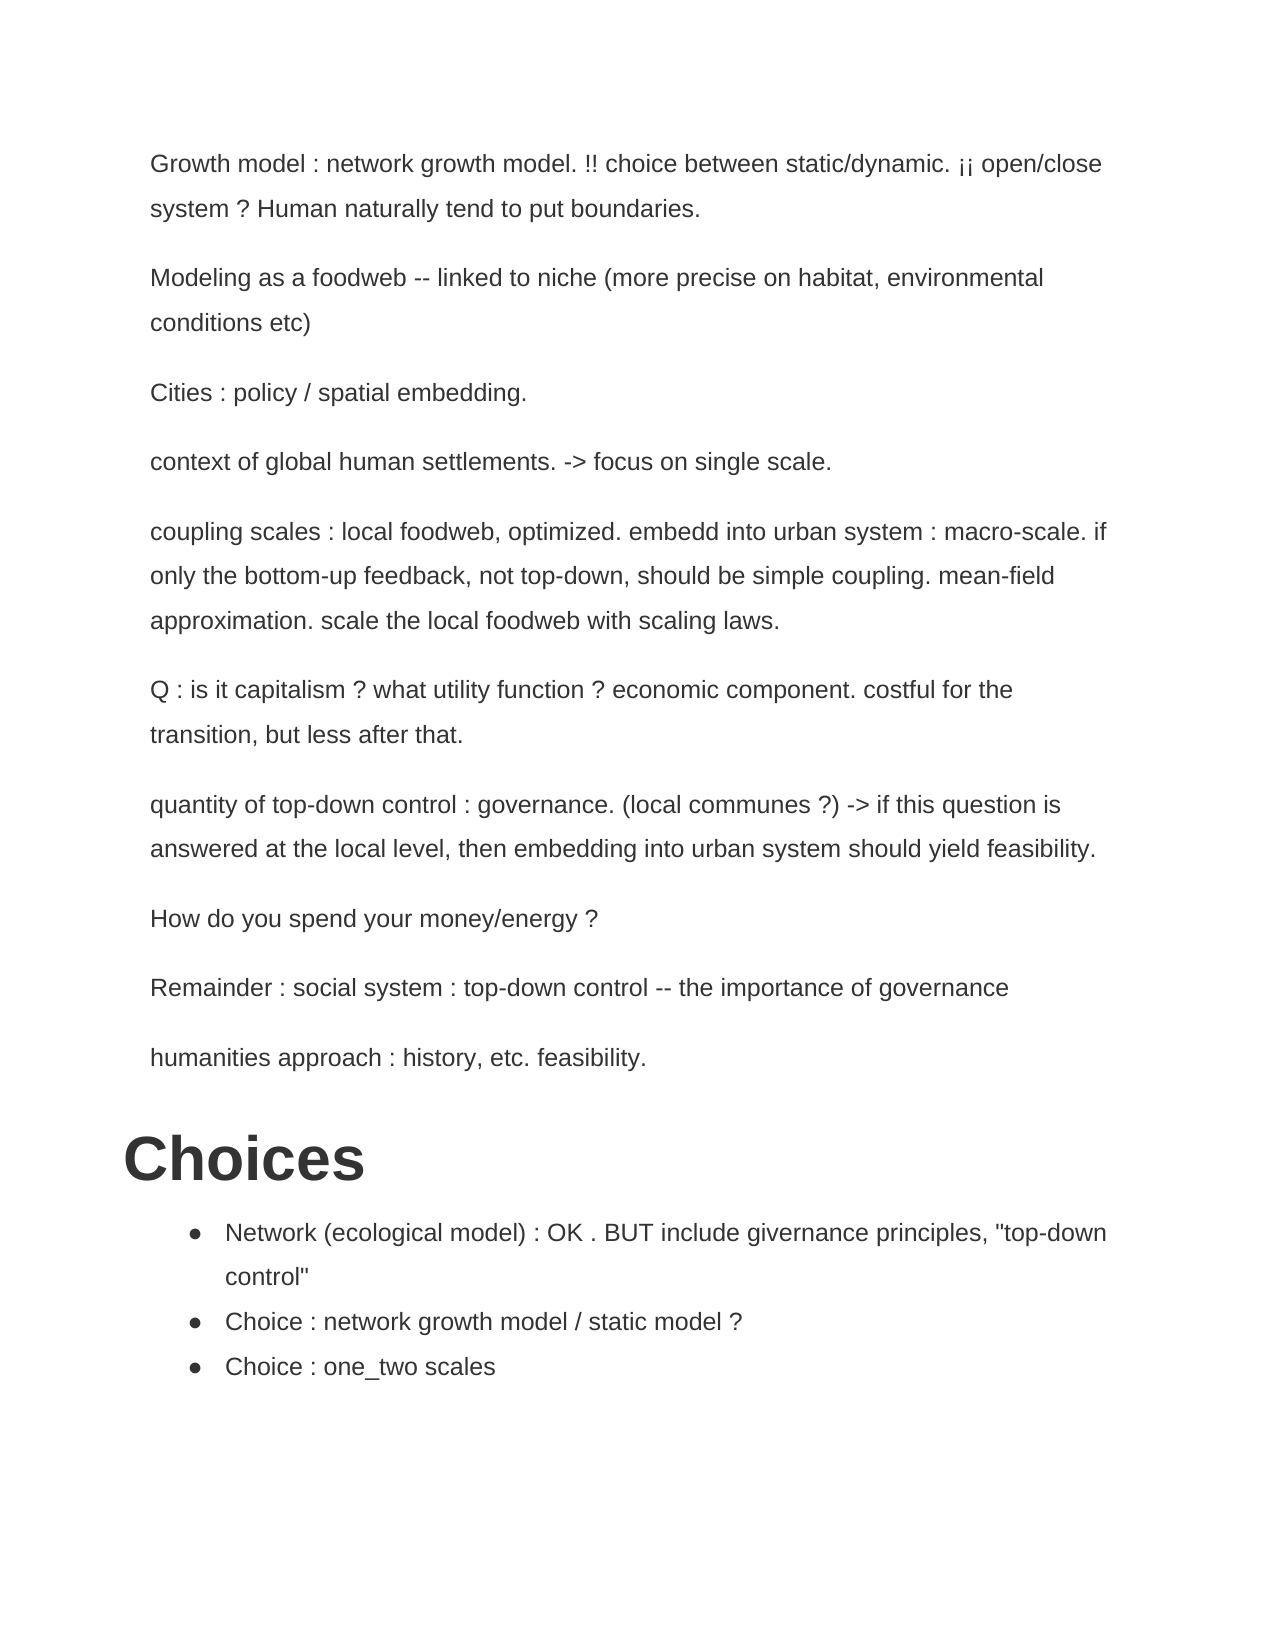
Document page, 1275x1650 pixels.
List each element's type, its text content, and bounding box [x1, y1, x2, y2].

list Choice : network growth model / static model ? [187, 1308, 1125, 1336]
text Q : is it capitalism ? what utility function ? economic component. costful for the transition, but less after that. [150, 676, 1125, 749]
text Growth model : network growth model. !! choice between static/dynamic. ¡¡ open/close system ? Human naturally tend to put boundaries. [150, 150, 1125, 222]
text coupling scales : local foodweb, optimized. embedd into urban system : macro-scale. if only the bottom-up feedback, not top-down, should be simple coupling. mean-field approximation. scale the local foodweb with scaling laws. [150, 517, 1125, 634]
text Modeling as a foodweb -- linked to niche (more precise on habitat, environmental conditions etc) [150, 264, 1125, 337]
text quantity of top-down control : governance. (local communes ?) -> if this question is answered at the local level, then embedding into urban system should yield feasibility. [150, 790, 1125, 863]
subtitle Choices [123, 1124, 1125, 1193]
list Network (ecological model) : OK . BUT include givernance principles, "top-down control" [187, 1218, 1125, 1291]
text How do you spend your money/energy ? [150, 904, 1125, 932]
text Remainder : social system : top-down control -- the importance of governance [150, 974, 1125, 1002]
text humanities approach : history, etc. feasibility. [150, 1044, 1125, 1072]
text context of global human settlements. -> focus on single scale. [150, 448, 1125, 476]
list Choice : one_two scales [187, 1352, 1125, 1380]
text Cities : policy / spatial embedding. [150, 378, 1125, 406]
